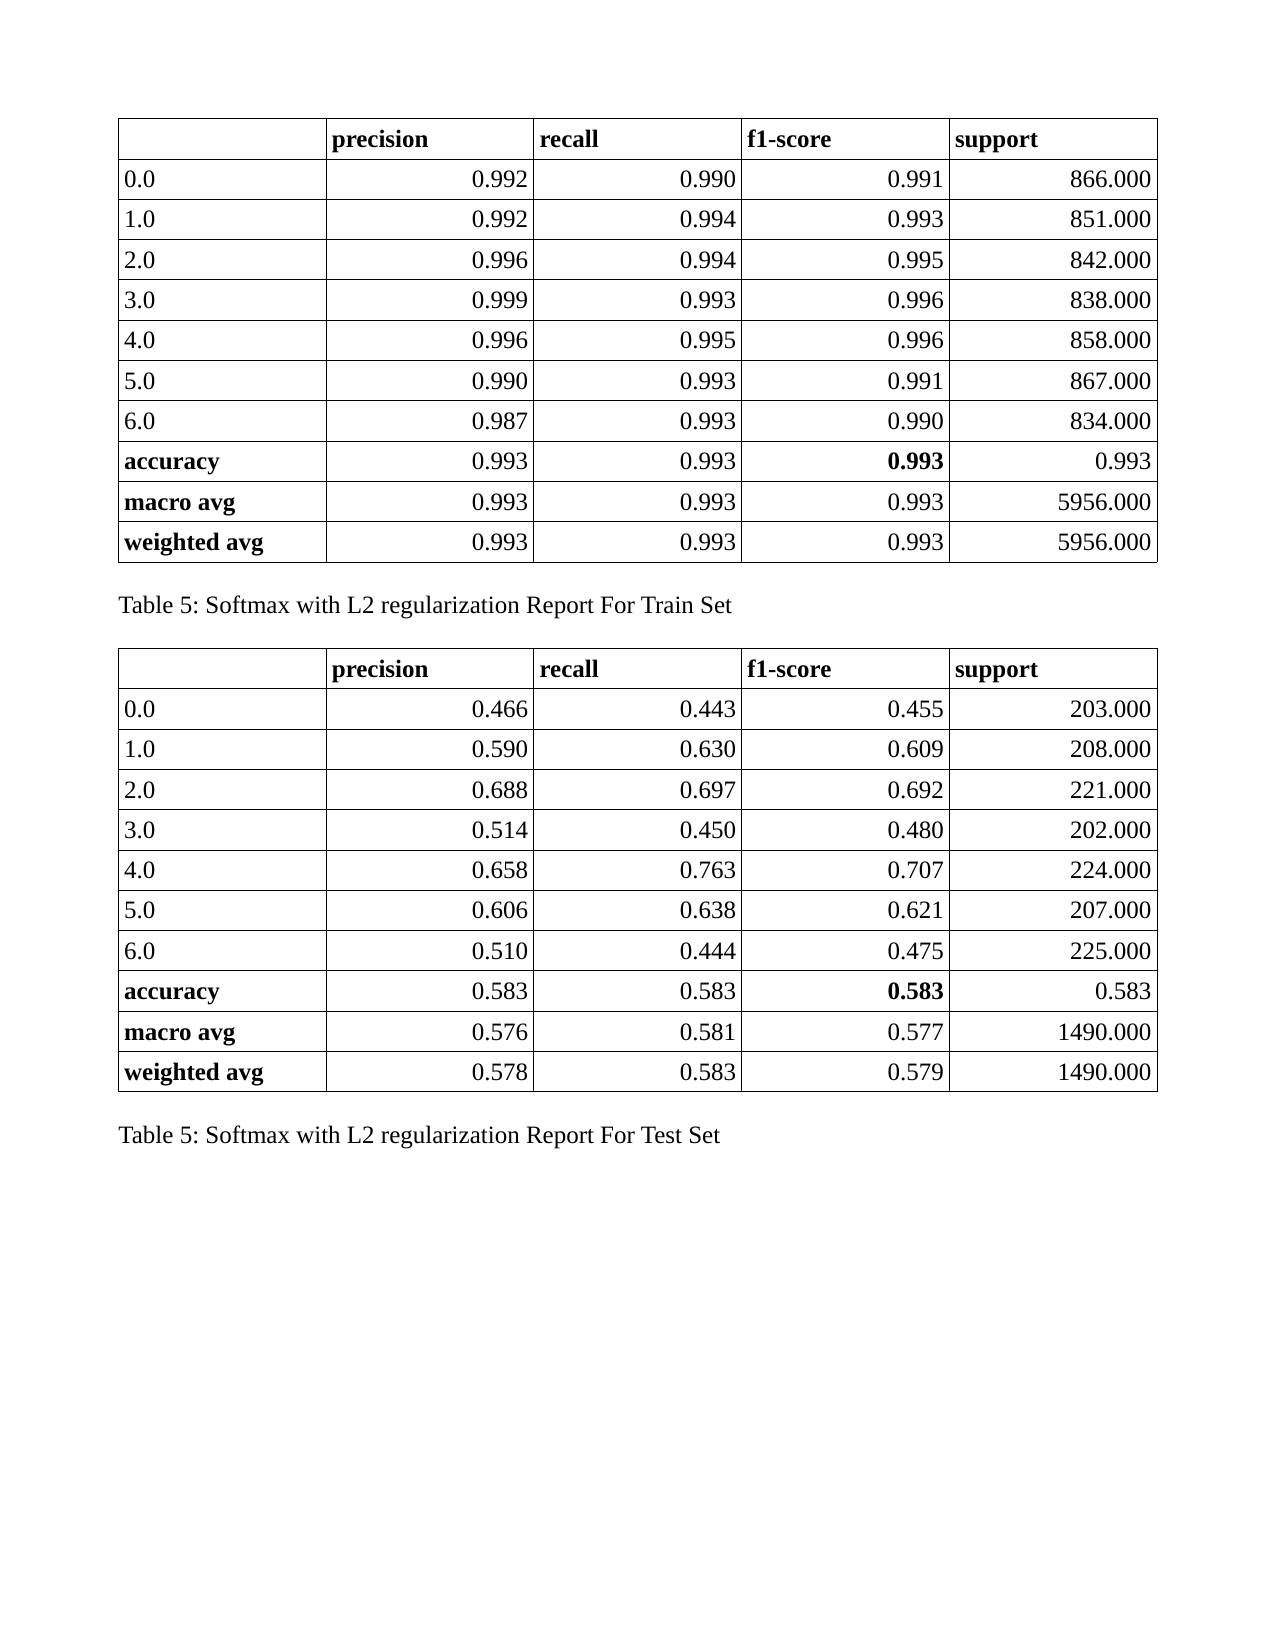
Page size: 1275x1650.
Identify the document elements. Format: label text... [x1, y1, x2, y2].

table_cell 203.000 [950, 689, 1157, 728]
table_cell 5956.000 [950, 522, 1157, 562]
table_cell 0.763 [534, 851, 741, 890]
table_cell 0.579 [742, 1052, 949, 1091]
table_cell 0.991 [742, 160, 949, 199]
table_cell 0.993 [327, 482, 533, 521]
table_cell 224.000 [950, 851, 1157, 890]
table_cell accuracy [119, 442, 326, 481]
table_header recall [534, 649, 741, 688]
text Table 5: Softmax with L2 regularization Report For Test Set [118, 1120, 1157, 1149]
table_cell 0.993 [534, 442, 741, 481]
table_cell 0.993 [742, 522, 949, 562]
table_cell 5956.000 [950, 482, 1157, 521]
table_cell macro avg [119, 1012, 326, 1051]
table_cell 0.996 [327, 240, 533, 279]
table_cell 0.993 [534, 482, 741, 521]
table_cell 0.999 [327, 280, 533, 320]
table_cell weighted avg [119, 1052, 326, 1091]
table_cell 0.576 [327, 1012, 533, 1051]
table_cell 6.0 [119, 931, 326, 970]
table_cell 221.000 [950, 770, 1157, 809]
table_cell 834.000 [950, 401, 1157, 441]
table_cell 208.000 [950, 730, 1157, 769]
table_cell 2.0 [119, 770, 326, 809]
table_cell 1490.000 [950, 1012, 1157, 1051]
table_cell 0.581 [534, 1012, 741, 1051]
table_cell 0.578 [327, 1052, 533, 1091]
table_cell 1490.000 [950, 1052, 1157, 1091]
table_cell 0.991 [742, 361, 949, 400]
table_cell 0.993 [742, 200, 949, 239]
table_cell 0.996 [742, 321, 949, 360]
table_cell 0.993 [327, 442, 533, 481]
table_header f1-score [742, 649, 949, 688]
table_cell 1.0 [119, 200, 326, 239]
table_header f1-score [742, 119, 949, 158]
table_cell 0.995 [534, 321, 741, 360]
table_cell 6.0 [119, 401, 326, 441]
table_cell 0.621 [742, 891, 949, 930]
table_cell 0.514 [327, 810, 533, 849]
table_cell 4.0 [119, 851, 326, 890]
table_cell 0.994 [534, 240, 741, 279]
table_cell 0.994 [534, 200, 741, 239]
table_cell 0.583 [327, 971, 533, 1011]
table_cell 858.000 [950, 321, 1157, 360]
table_cell 0.688 [327, 770, 533, 809]
table_cell 0.993 [327, 522, 533, 562]
table_cell 0.992 [327, 160, 533, 199]
table_cell 0.992 [327, 200, 533, 239]
table_header support [950, 649, 1157, 688]
table_cell 0.692 [742, 770, 949, 809]
table_cell 0.993 [534, 401, 741, 441]
text Table 5: Softmax with L2 regularization Report For Train Set [118, 590, 1157, 619]
table_cell 0.606 [327, 891, 533, 930]
table_cell 0.993 [534, 280, 741, 320]
table_cell 0.987 [327, 401, 533, 441]
table_cell 0.990 [534, 160, 741, 199]
table_cell 866.000 [950, 160, 1157, 199]
table_cell 0.609 [742, 730, 949, 769]
table_cell 0.0 [119, 689, 326, 728]
table_cell 0.583 [534, 1052, 741, 1091]
table_cell weighted avg [119, 522, 326, 562]
table_header [119, 119, 326, 158]
table_cell 225.000 [950, 931, 1157, 970]
table_cell 0.0 [119, 160, 326, 199]
table_cell 0.577 [742, 1012, 949, 1051]
table_cell 0.638 [534, 891, 741, 930]
table_cell 3.0 [119, 280, 326, 320]
table_cell 1.0 [119, 730, 326, 769]
table_header recall [534, 119, 741, 158]
table_cell 851.000 [950, 200, 1157, 239]
table_cell macro avg [119, 482, 326, 521]
table_cell 0.658 [327, 851, 533, 890]
table_cell 0.510 [327, 931, 533, 970]
table_header precision [327, 119, 533, 158]
table_cell 838.000 [950, 280, 1157, 320]
table_cell 0.990 [327, 361, 533, 400]
table_cell 5.0 [119, 891, 326, 930]
table_cell 0.993 [742, 442, 949, 481]
table_cell 0.996 [327, 321, 533, 360]
table_cell 0.993 [534, 361, 741, 400]
table_cell 0.480 [742, 810, 949, 849]
table_cell 5.0 [119, 361, 326, 400]
table_cell 4.0 [119, 321, 326, 360]
table_cell 0.590 [327, 730, 533, 769]
table_cell 0.583 [534, 971, 741, 1011]
table_cell 2.0 [119, 240, 326, 279]
table_cell 0.993 [950, 442, 1157, 481]
table_cell 842.000 [950, 240, 1157, 279]
table_header [119, 649, 326, 688]
table_cell 0.450 [534, 810, 741, 849]
table_cell 207.000 [950, 891, 1157, 930]
table_cell 0.630 [534, 730, 741, 769]
table_header precision [327, 649, 533, 688]
table_cell 0.697 [534, 770, 741, 809]
table_cell 867.000 [950, 361, 1157, 400]
table_cell accuracy [119, 971, 326, 1011]
table_cell 0.475 [742, 931, 949, 970]
table_header support [950, 119, 1157, 158]
table_cell 0.443 [534, 689, 741, 728]
table_cell 0.993 [742, 482, 949, 521]
table_cell 0.993 [534, 522, 741, 562]
table_cell 0.583 [742, 971, 949, 1011]
table_cell 3.0 [119, 810, 326, 849]
table_cell 0.707 [742, 851, 949, 890]
table_cell 0.996 [742, 280, 949, 320]
table_cell 0.466 [327, 689, 533, 728]
table_cell 0.444 [534, 931, 741, 970]
table_cell 0.990 [742, 401, 949, 441]
table_cell 0.583 [950, 971, 1157, 1011]
table_cell 202.000 [950, 810, 1157, 849]
table_cell 0.995 [742, 240, 949, 279]
table_cell 0.455 [742, 689, 949, 728]
